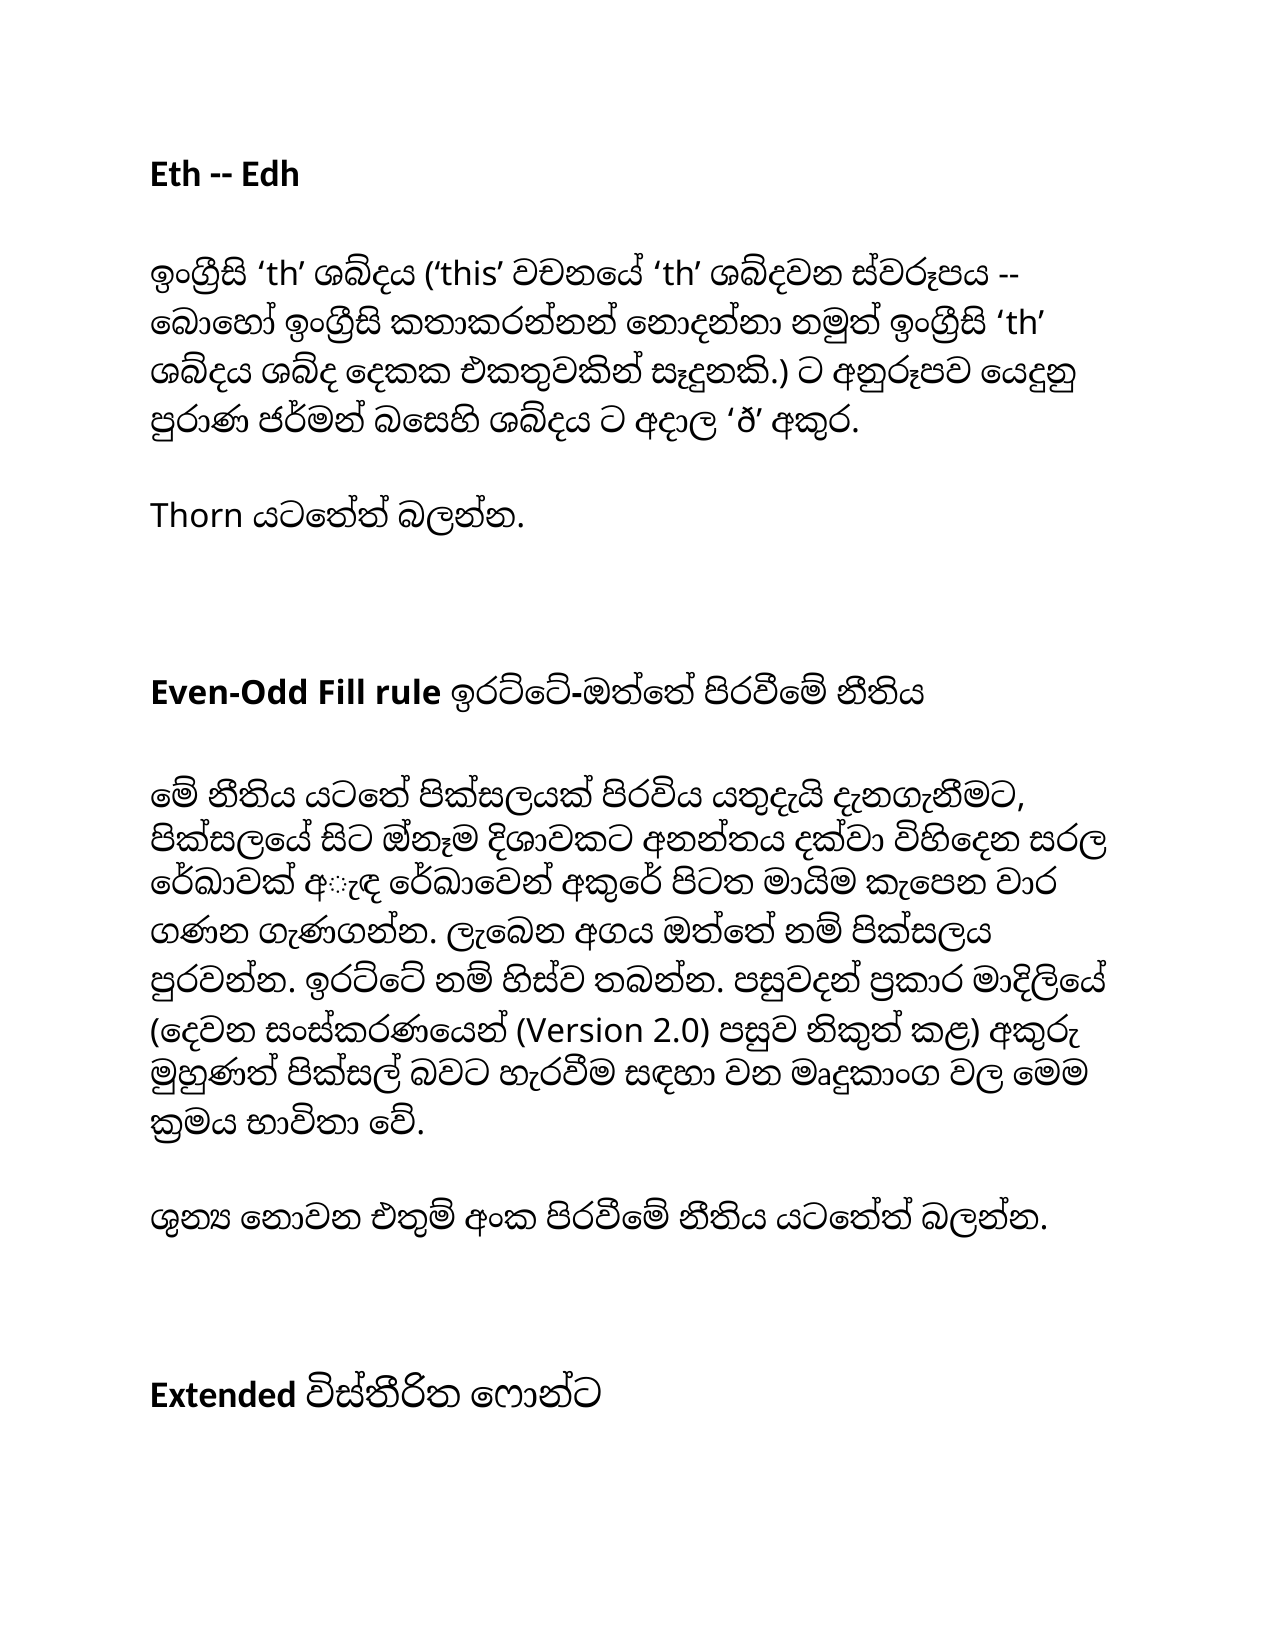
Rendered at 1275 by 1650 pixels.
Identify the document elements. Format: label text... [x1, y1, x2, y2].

subtitle Eth -- Edh [150, 150, 1125, 196]
subtitle Even-Odd Fill rule ඉරට්ටේ-ඔත්තේ පිරවීමේ නීතිය [150, 669, 1125, 718]
text ශුන්‍ය නොවන එතුම් අංක පිරවීමේ නීතිය යටතේත් බලන්න. [150, 1194, 1125, 1243]
text ඉංග්‍රීසි ‘th’ ශබ්දය (‘this’ වචනයේ ‘th’ ශබ්දවන ස්වරූපය -- බොහෝ ඉංග්‍රීසි කතාකරන්නන් නොදන්නා නමුත් ඉංග්‍රීසි ‘th’ ශබ්දය ශබ්ද දෙකක එකතුවකින් සෑදුනකි.) ට අනුරූපව යෙදුනු පුරාණ ජර්මන් බසෙහි ශබ්දය ට අදාල ‘ð’ අකුර. [150, 249, 1125, 446]
text Thorn යටතේත් බලන්න. [150, 492, 1125, 541]
text මේ නීතිය යටතේ පික්සලයක් පිරවිය යතුදැයි දැනගැනීමට, පික්සලයේ සිට ඔ්නෑම දිශාවකට අනන්තය දක්වා විහිදෙන සරල රේඛාවක් අැඳ රේඛාවෙන් අකුරේ පිටත මායිම කැපෙන වාර ගණන ගැණගන්න. ලැබෙන අගය ඔත්තේ නම් පික්සලය පුරවන්න. ඉරට්ටේ නම් හිස්ව තබන්න. පසුවදන් ප්‍රකාර මාදිලියේ (දෙවන සංස්කරණයෙන් (Version 2.0) පසුව නිකුත් කළ) අකුරු මුහුණත් පික්සල් බවට හැරවීම සඳහා වන මෘදුකාංග වල මෙම ක්‍රමය භාවිතා වේ. [150, 772, 1125, 1148]
subtitle Extended විස්තීරිත ෆොන්ට [150, 1371, 1125, 1417]
